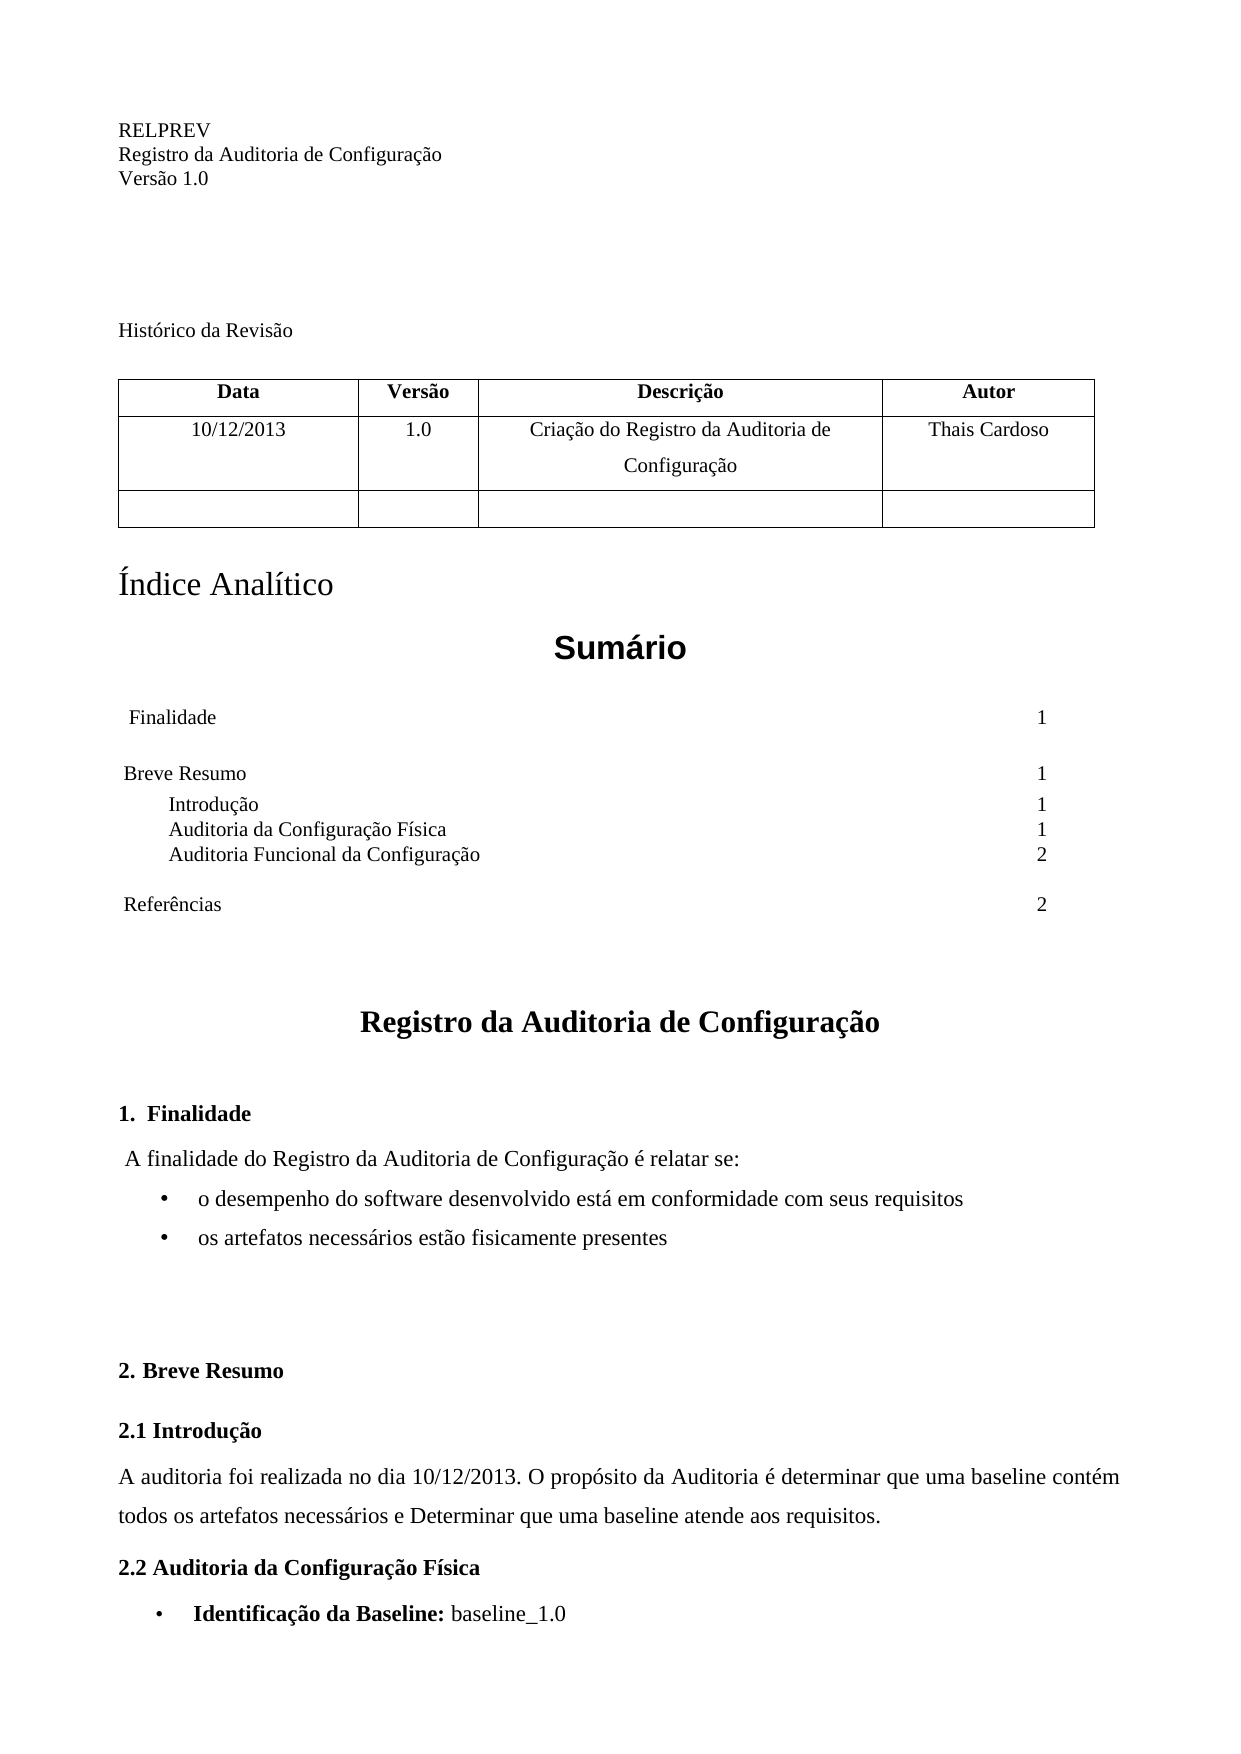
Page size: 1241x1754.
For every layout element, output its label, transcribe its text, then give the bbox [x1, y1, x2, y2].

text Introdução 1 [163, 791, 1047, 816]
subtitle Breve Resumo [118, 1355, 1122, 1384]
list o desempenho do software desenvolvido está em conformidade com seus requisitos [160, 1185, 1122, 1211]
text A auditoria foi realizada no dia 10/12/2013. O propósito da Auditoria é determinar que uma baseline contém todos os artefatos necessários e Determinar que uma baseline atende aos requisitos. [118, 1463, 1122, 1529]
table_header Data [119, 380, 358, 416]
table_header Autor [883, 380, 1094, 416]
table_cell 10/12/2013 [119, 417, 358, 490]
table_cell [119, 491, 358, 527]
table_cell Thais Cardoso [883, 417, 1094, 490]
subtitle Auditoria da Configuração Física [118, 1554, 1122, 1581]
text Índice Analítico [118, 564, 1122, 603]
text Registro da Auditoria de Configuração [118, 142, 1122, 166]
text A finalidade do Registro da Auditoria de Configuração é relatar se: [123, 1145, 1122, 1172]
table_cell [479, 491, 882, 527]
text Breve Resumo 1 [118, 760, 1047, 785]
table_header Descrição [479, 380, 882, 416]
text Auditoria Funcional da Configuração 2 [163, 841, 1047, 866]
text Auditoria da Configuração Física 1 [163, 816, 1047, 841]
table_cell [883, 491, 1094, 527]
table_header Versão [359, 380, 478, 416]
text Registro da Auditoria de Configuração [118, 1003, 1122, 1039]
list Identificação da Baseline: baseline_1.0 [156, 1600, 1122, 1626]
text Finalidade 1 [118, 704, 1047, 729]
table_cell [359, 491, 478, 527]
text RELPREV [118, 118, 1122, 142]
table_cell 1.0 [359, 417, 478, 490]
table_cell Criação do Registro da Auditoria de Configuração [479, 417, 882, 490]
subtitle Introdução [118, 1417, 1122, 1443]
subtitle Sumário [118, 628, 1122, 666]
text Versão 1.0 [118, 166, 1122, 190]
subtitle Finalidade [118, 1099, 1122, 1126]
text Histórico da Revisão [118, 318, 1122, 342]
text Referências 2 [118, 891, 1047, 916]
list os artefatos necessários estão fisicamente presentes [160, 1224, 1122, 1251]
